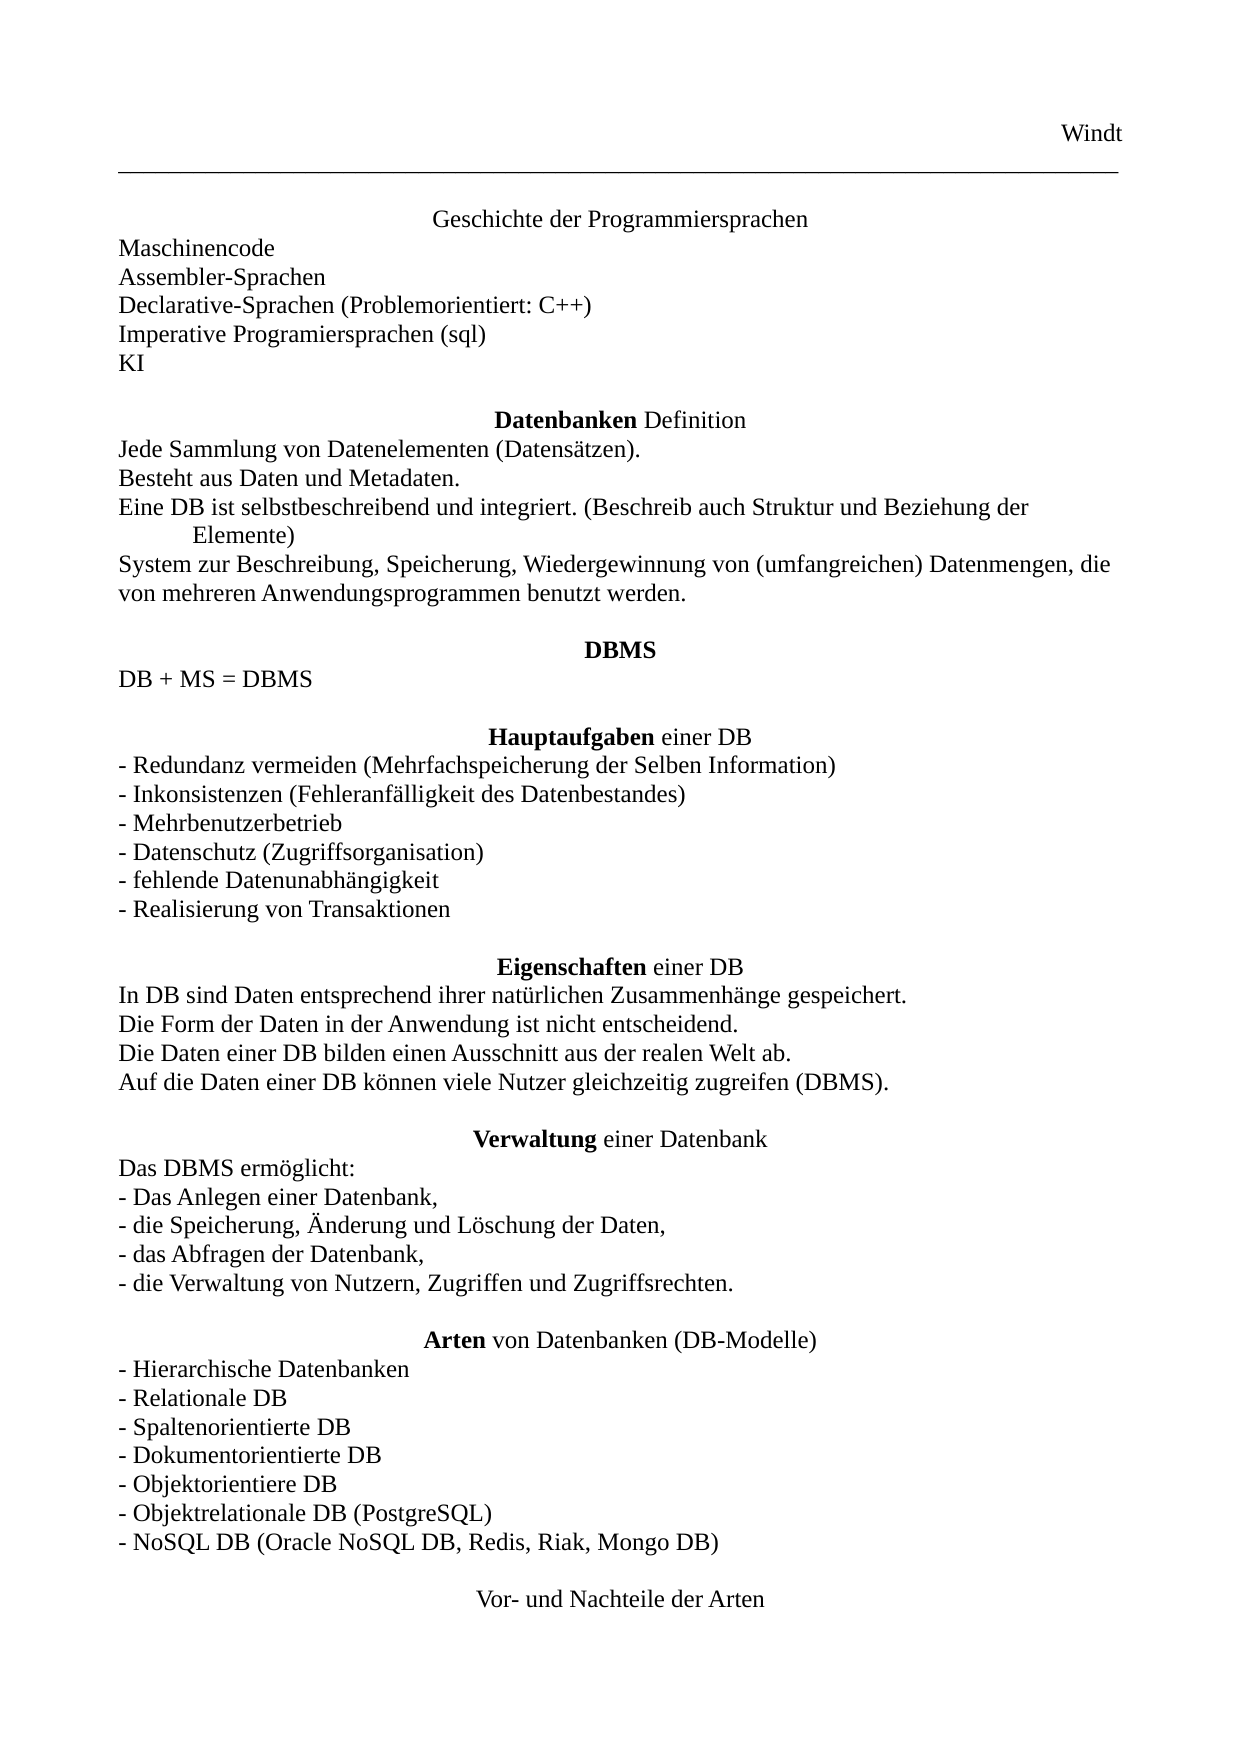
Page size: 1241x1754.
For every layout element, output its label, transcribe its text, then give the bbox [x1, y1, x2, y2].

text Geschichte der Programmiersprachen [118, 204, 1122, 233]
text Besteht aus Daten und Metadaten. [118, 463, 1122, 492]
text - Objektorientiere DB [118, 1469, 1122, 1498]
text System zur Beschreibung, Speicherung, Wiedergewinnung von (umfangreichen) Datenmengen, die von mehreren Anwendungsprogrammen benutzt werden. [118, 549, 1122, 607]
text - Spaltenorientierte DB [118, 1412, 1122, 1441]
text - Inkonsistenzen (Fehleranfälligkeit des Datenbestandes) [118, 779, 1122, 808]
text Hauptaufgaben einer DB [118, 722, 1122, 751]
text - das Abfragen der Datenbank, [118, 1239, 1122, 1268]
text - NoSQL DB (Oracle NoSQL DB, Redis, Riak, Mongo DB) [118, 1527, 1122, 1556]
text - Dokumentorientierte DB [118, 1441, 1122, 1469]
text Declarative-Sprachen (Problemorientiert: C++) [118, 291, 1122, 319]
text Jede Sammlung von Datenelementen (Datensätzen). [118, 434, 1122, 463]
text Auf die Daten einer DB können viele Nutzer gleichzeitig zugreifen (DBMS). [118, 1067, 1122, 1096]
text Verwaltung einer Datenbank [118, 1124, 1122, 1153]
text DBMS [118, 636, 1122, 664]
text Assembler-Sprachen [118, 262, 1122, 291]
text Imperative Programiersprachen (sql) [118, 319, 1122, 348]
text Die Daten einer DB bilden einen Ausschnitt aus der realen Welt ab. [118, 1038, 1122, 1067]
text Eine DB ist selbstbeschreibend und integriert. (Beschreib auch Struktur und Beziehung der Elemente) [118, 492, 1122, 549]
text Windt [118, 118, 1122, 147]
text Maschinencode [118, 233, 1122, 262]
text - die Verwaltung von Nutzern, Zugriffen und Zugriffsrechten. [118, 1268, 1122, 1297]
text Die Form der Daten in der Anwendung ist nicht entscheidend. [118, 1009, 1122, 1038]
text DB + MS = DBMS [118, 664, 1122, 693]
text - Das Anlegen einer Datenbank, [118, 1182, 1122, 1211]
text - Mehrbenutzerbetrieb [118, 808, 1122, 837]
text In DB sind Daten entsprechend ihrer natürlichen Zusammenhänge gespeichert. [118, 981, 1122, 1009]
text Arten von Datenbanken (DB-Modelle) [118, 1326, 1122, 1354]
text Das DBMS ermöglicht: [118, 1153, 1122, 1182]
text - Relationale DB [118, 1383, 1122, 1412]
text - Redundanz vermeiden (Mehrfachspeicherung der Selben Information) [118, 751, 1122, 779]
text Vor- und Nachteile der Arten [118, 1584, 1122, 1613]
text - die Speicherung, Änderung und Löschung der Daten, [118, 1211, 1122, 1239]
text - Datenschutz (Zugriffsorganisation) [118, 837, 1122, 866]
text - fehlende Datenunabhängigkeit [118, 866, 1122, 894]
text - Hierarchische Datenbanken [118, 1354, 1122, 1383]
text Datenbanken Definition [118, 406, 1122, 434]
text - Objektrelationale DB (PostgreSQL) [118, 1498, 1122, 1527]
text ________________________________________________________________________________ [118, 147, 1122, 176]
text Eigenschaften einer DB [118, 952, 1122, 981]
text KI [118, 348, 1122, 377]
text - Realisierung von Transaktionen [118, 894, 1122, 923]
